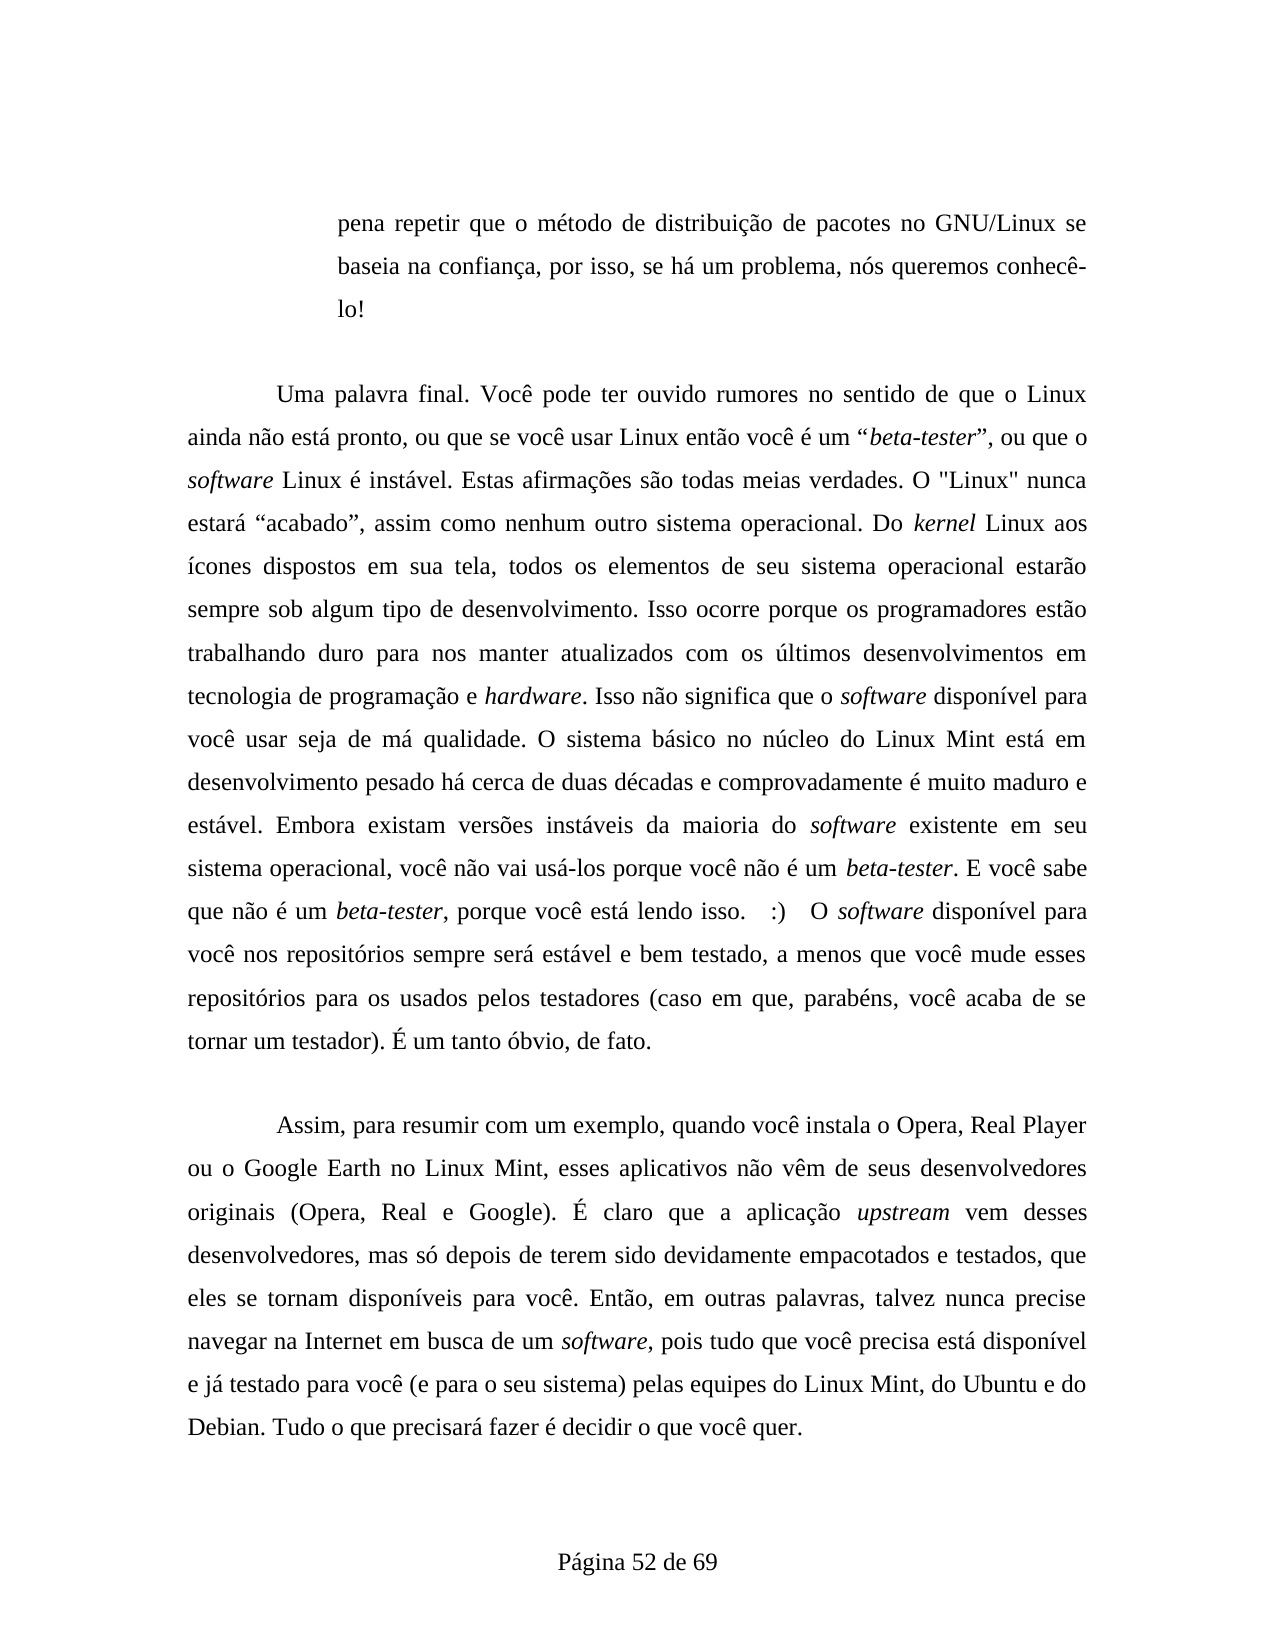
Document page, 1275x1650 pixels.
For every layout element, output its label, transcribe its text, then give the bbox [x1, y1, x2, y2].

text Assim, para resumir com um exemplo, quando você instala o Opera, Real Player ou o Google Earth no Linux Mint, esses aplicativos não vêm de seus desenvolvedores originais (Opera, Real e Google). É claro que a aplicação upstream vem desses desenvolvedores, mas só depois de terem sido devidamente empacotados e testados, que eles se tornam disponíveis para você. Então, em outras palavras, talvez nunca precise navegar na Internet em busca de um software, pois tudo que você precisa está disponível e já testado para você (e para o seu sistema) pelas equipes do Linux Mint, do Ubuntu e do Debian. Tudo o que precisará fazer é decidir o que você quer. [187, 1110, 1087, 1441]
list pena repetir que o método de distribuição de pacotes no GNU/Linux se baseia na confiança, por isso, se há um problema, nós queremos conhecê-lo! [300, 208, 1087, 323]
text Uma palavra final. Você pode ter ouvido rumores no sentido de que o Linux ainda não está pronto, ou que se você usar Linux então você é um “beta-tester”, ou que o software Linux é instável. Estas afirmações são todas meias verdades. O "Linux" nunca estará “acabado”, assim como nenhum outro sistema operacional. Do kernel Linux aos ícones dispostos em sua tela, todos os elementos de seu sistema operacional estarão sempre sob algum tipo de desenvolvimento. Isso ocorre porque os programadores estão trabalhando duro para nos manter atualizados com os últimos desenvolvimentos em tecnologia de programação e hardware. Isso não significa que o software disponível para você usar seja de má qualidade. O sistema básico no núcleo do Linux Mint está em desenvolvimento pesado há cerca de duas décadas e comprovadamente é muito maduro e estável. Embora existam versões instáveis da maioria do software existente em seu sistema operacional, você não vai usá-los porque você não é um beta-tester. E você sabe que não é um beta-tester, porque você está lendo isso. :) O software disponível para você nos repositórios sempre será estável e bem testado, a menos que você mude esses repositórios para os usados pelos testadores (caso em que, parabéns, você acaba de se tornar um testador). É um tanto óbvio, de fato. [187, 379, 1087, 1054]
